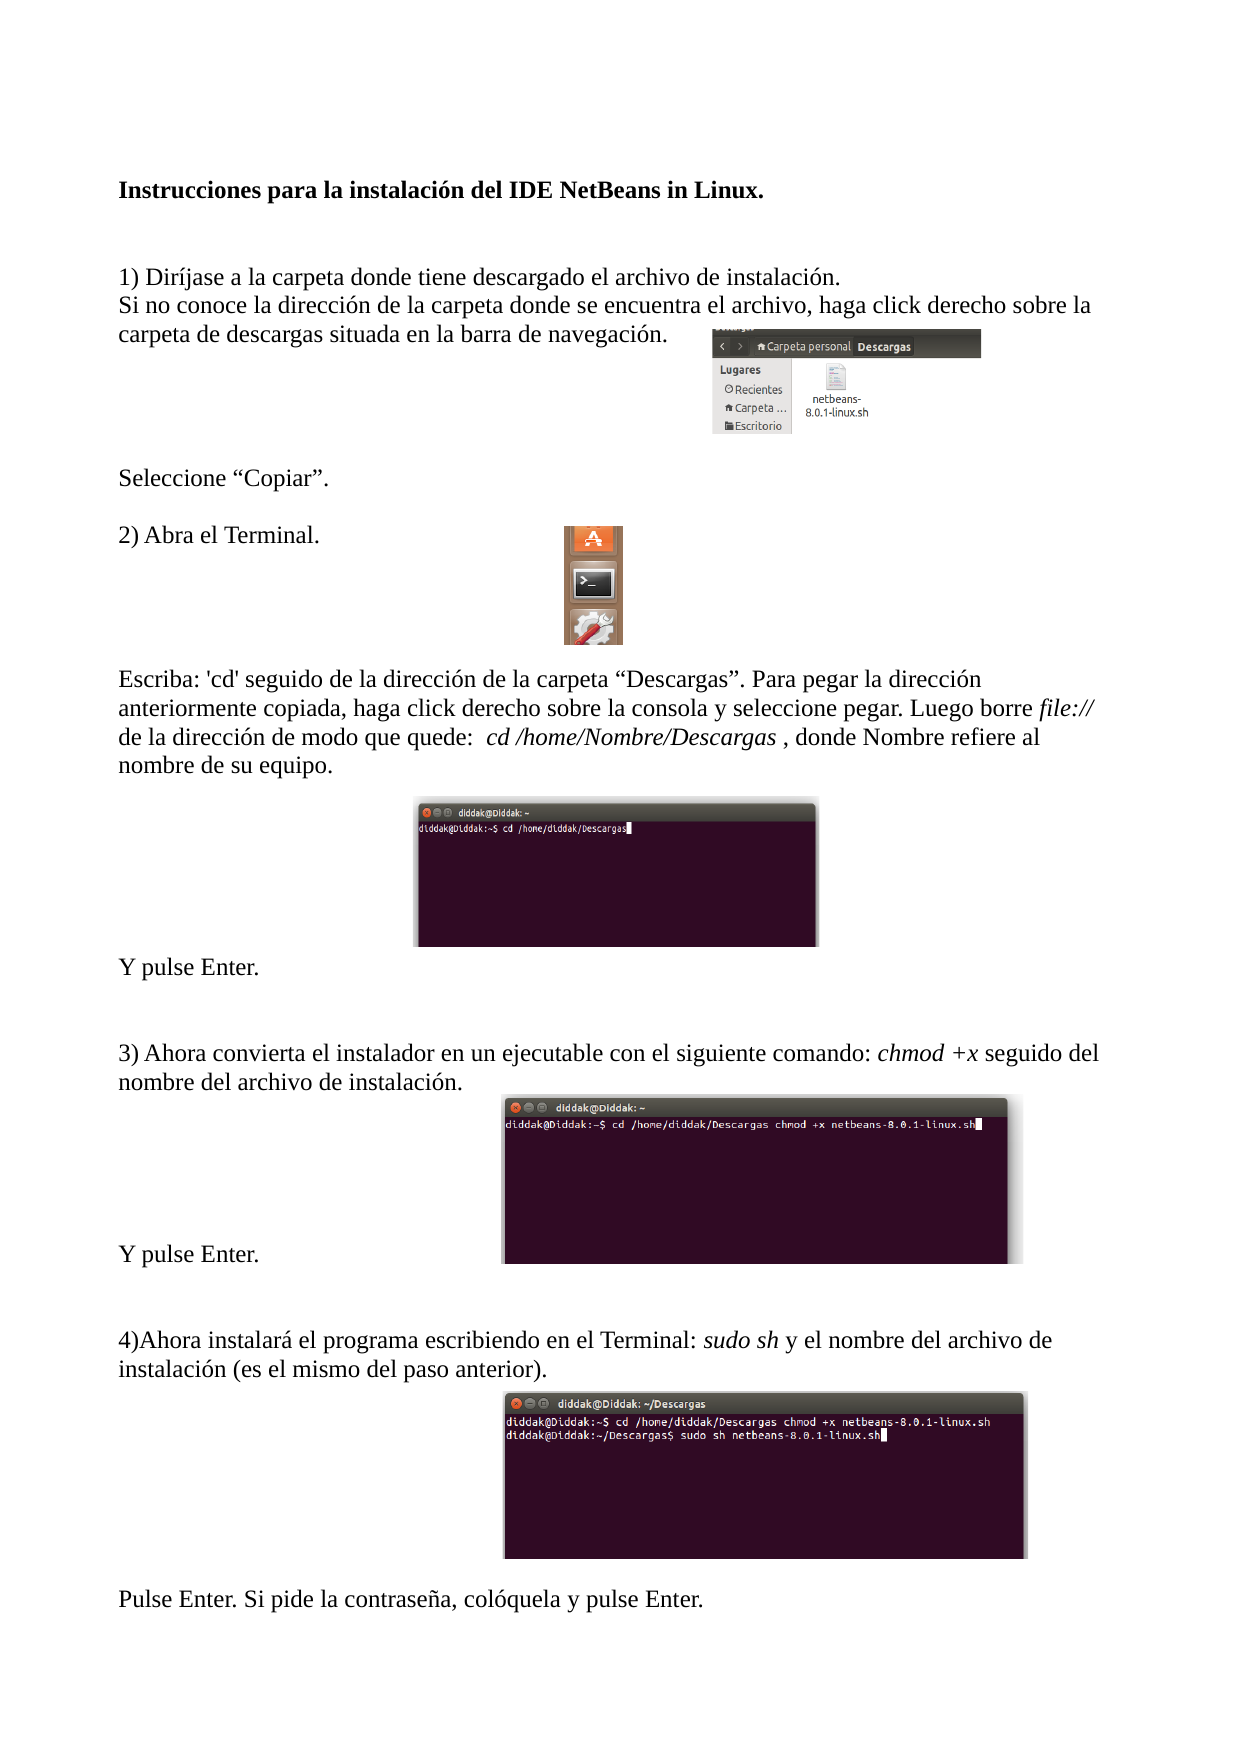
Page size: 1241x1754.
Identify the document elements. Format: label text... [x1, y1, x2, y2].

picture [412, 796, 820, 947]
picture [712, 329, 982, 434]
text Pulse Enter. Si pide la contraseña, colóquela y pulse Enter. [118, 1584, 1122, 1613]
picture [501, 1094, 1024, 1264]
text Y pulse Enter. [118, 952, 1122, 981]
text Escriba: 'cd' seguido de la dirección de la carpeta “Descargas”. Para pegar la dirección anteriormente copiada, haga click derecho sobre la consola y seleccione pegar. Luego borre file:// de la dirección de modo que quede: cd /home/Nombre/Descargas , donde Nombre refiere al nombre de su equipo. [118, 664, 1122, 779]
text Seleccione “Copiar”. [118, 463, 1122, 492]
text Y pulse Enter. [118, 1239, 1122, 1268]
picture [502, 1391, 1029, 1559]
text 2) Abra el Terminal. [118, 521, 1122, 549]
text 1) Diríjase a la carpeta donde tiene descargado el archivo de instalación. [118, 262, 1122, 291]
picture [564, 526, 752, 645]
text 3) Ahora convierta el instalador en un ejecutable con el siguiente comando: chmod +x seguido del nombre del archivo de instalación. [118, 1038, 1122, 1096]
text Si no conoce la dirección de la carpeta donde se encuentra el archivo, haga click derecho sobre la carpeta de descargas situada en la barra de navegación. [118, 291, 1122, 348]
text 4)Ahora instalará el programa escribiendo en el Terminal: sudo sh y el nombre del archivo de instalación (es el mismo del paso anterior). [118, 1326, 1122, 1383]
text Instrucciones para la instalación del IDE NetBeans in Linux. [118, 176, 1122, 204]
